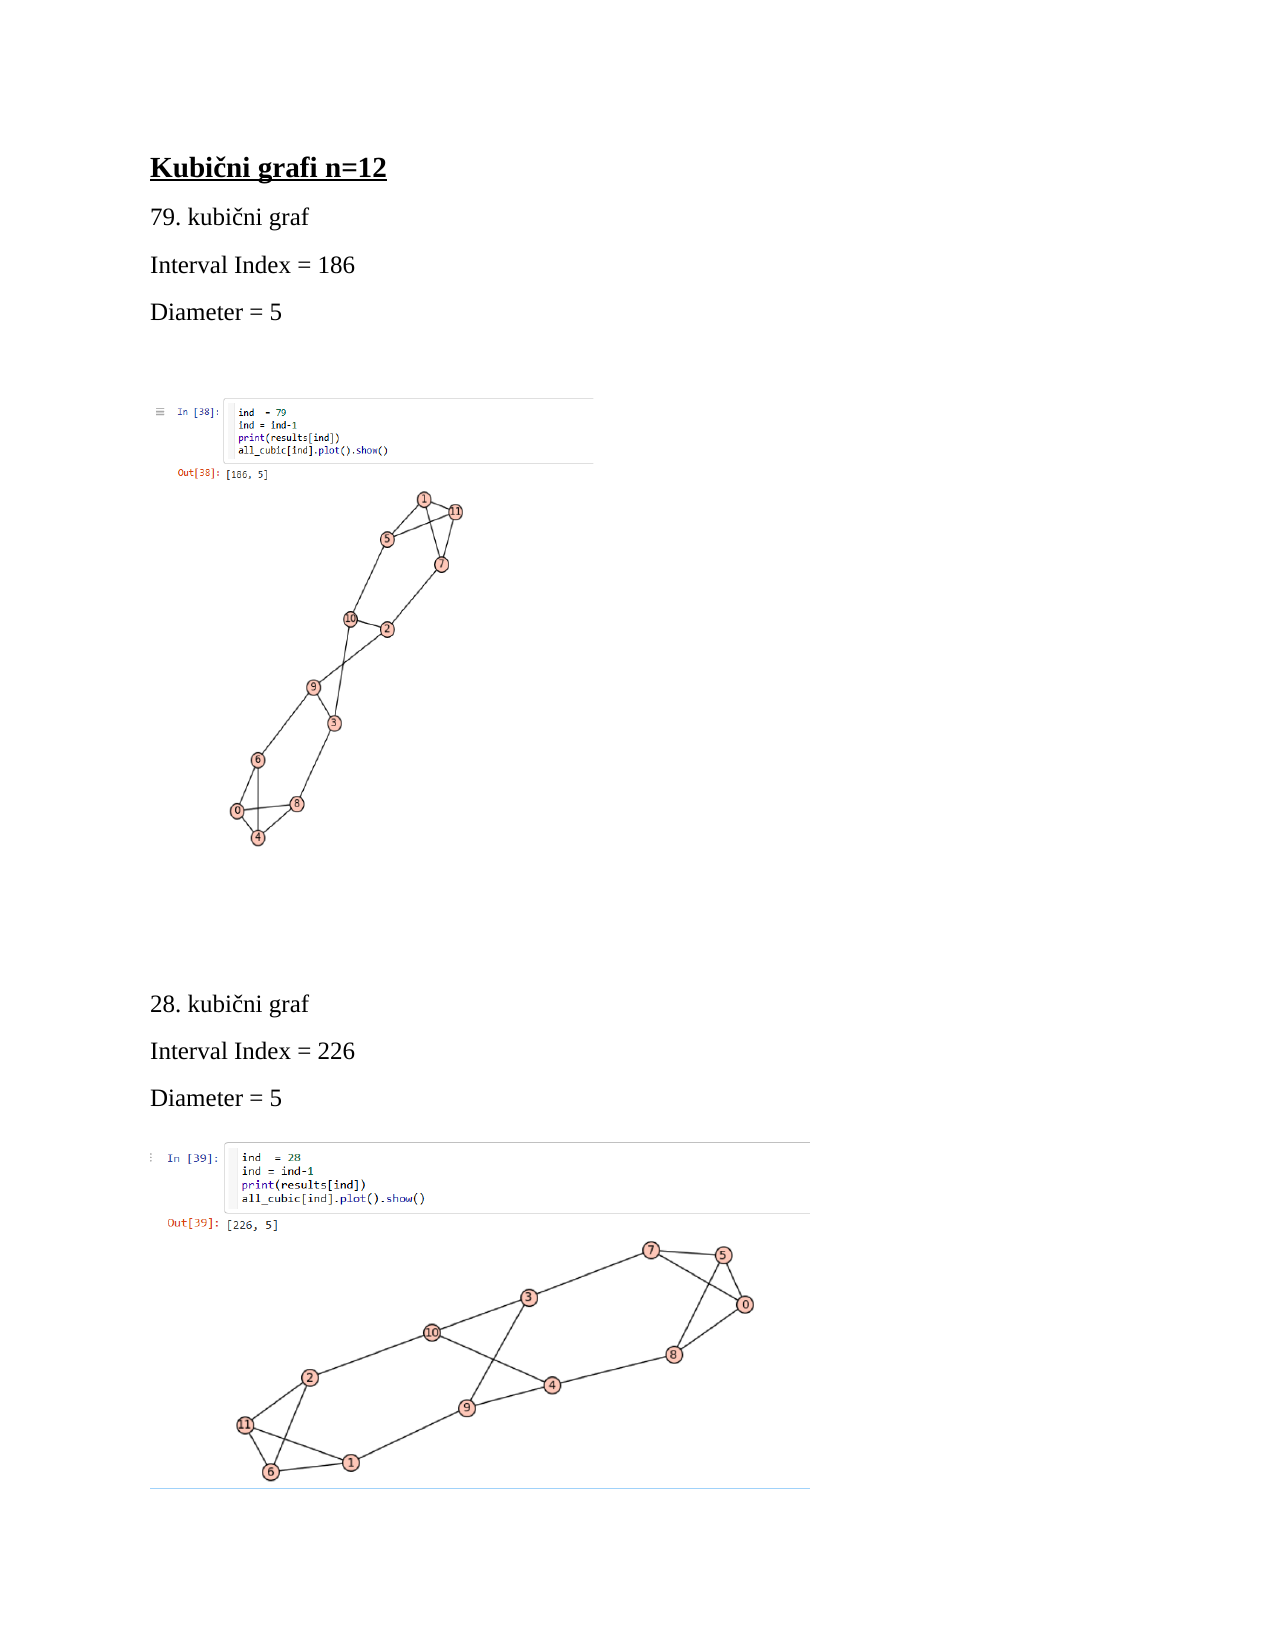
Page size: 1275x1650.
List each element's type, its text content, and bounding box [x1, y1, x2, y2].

text Interval Index = 186 [150, 250, 1125, 279]
text Diameter = 5 [150, 1083, 1125, 1112]
text Interval Index = 226 [150, 1036, 1125, 1065]
text Kubični grafi n=12 [150, 150, 1125, 183]
text 28. kubični graf [150, 989, 1125, 1017]
text Diameter = 5 [150, 297, 1125, 326]
text 79. kubični graf [150, 202, 1125, 231]
